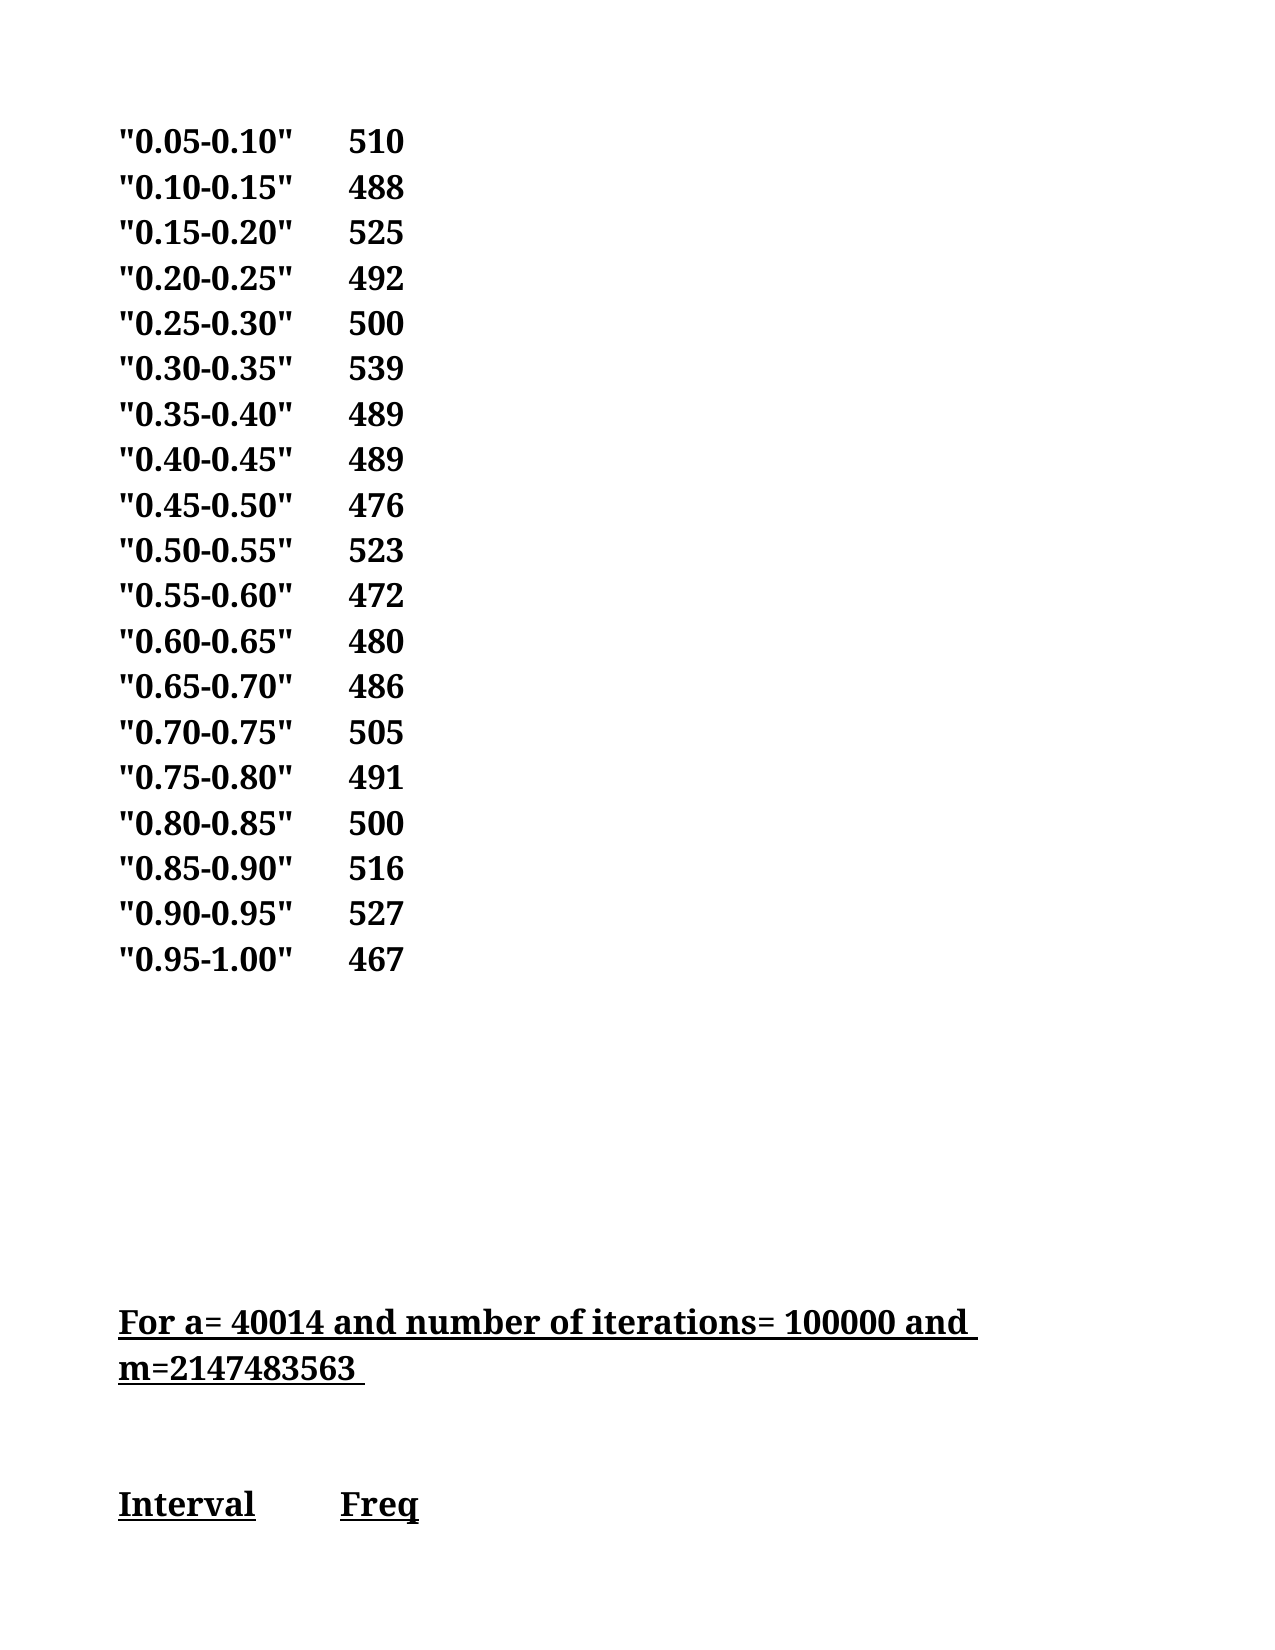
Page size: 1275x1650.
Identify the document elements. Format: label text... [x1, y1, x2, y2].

text "0.60-0.65" 480 [118, 618, 1157, 663]
text "0.30-0.35" 539 [118, 345, 1157, 391]
text For a= 40014 and number of iterations= 100000 and m=2147483563 [118, 1299, 1157, 1390]
text "0.40-0.45" 489 [118, 436, 1157, 481]
text "0.95-1.00" 467 [118, 936, 1157, 981]
text "0.90-0.95" 527 [118, 890, 1157, 936]
text "0.55-0.60" 472 [118, 572, 1157, 618]
text "0.15-0.20" 525 [118, 209, 1157, 254]
text "0.45-0.50" 476 [118, 481, 1157, 527]
text "0.10-0.15" 488 [118, 163, 1157, 209]
text "0.25-0.30" 500 [118, 300, 1157, 345]
text "0.80-0.85" 500 [118, 799, 1157, 845]
text "0.65-0.70" 486 [118, 663, 1157, 708]
text "0.35-0.40" 489 [118, 391, 1157, 436]
text "0.20-0.25" 492 [118, 254, 1157, 300]
text "0.05-0.10" 510 [118, 118, 1157, 163]
text "0.70-0.75" 505 [118, 708, 1157, 754]
text "0.50-0.55" 523 [118, 527, 1157, 572]
text "0.75-0.80" 491 [118, 754, 1157, 799]
text "0.85-0.90" 516 [118, 845, 1157, 890]
text Interval Freq [118, 1481, 1157, 1526]
